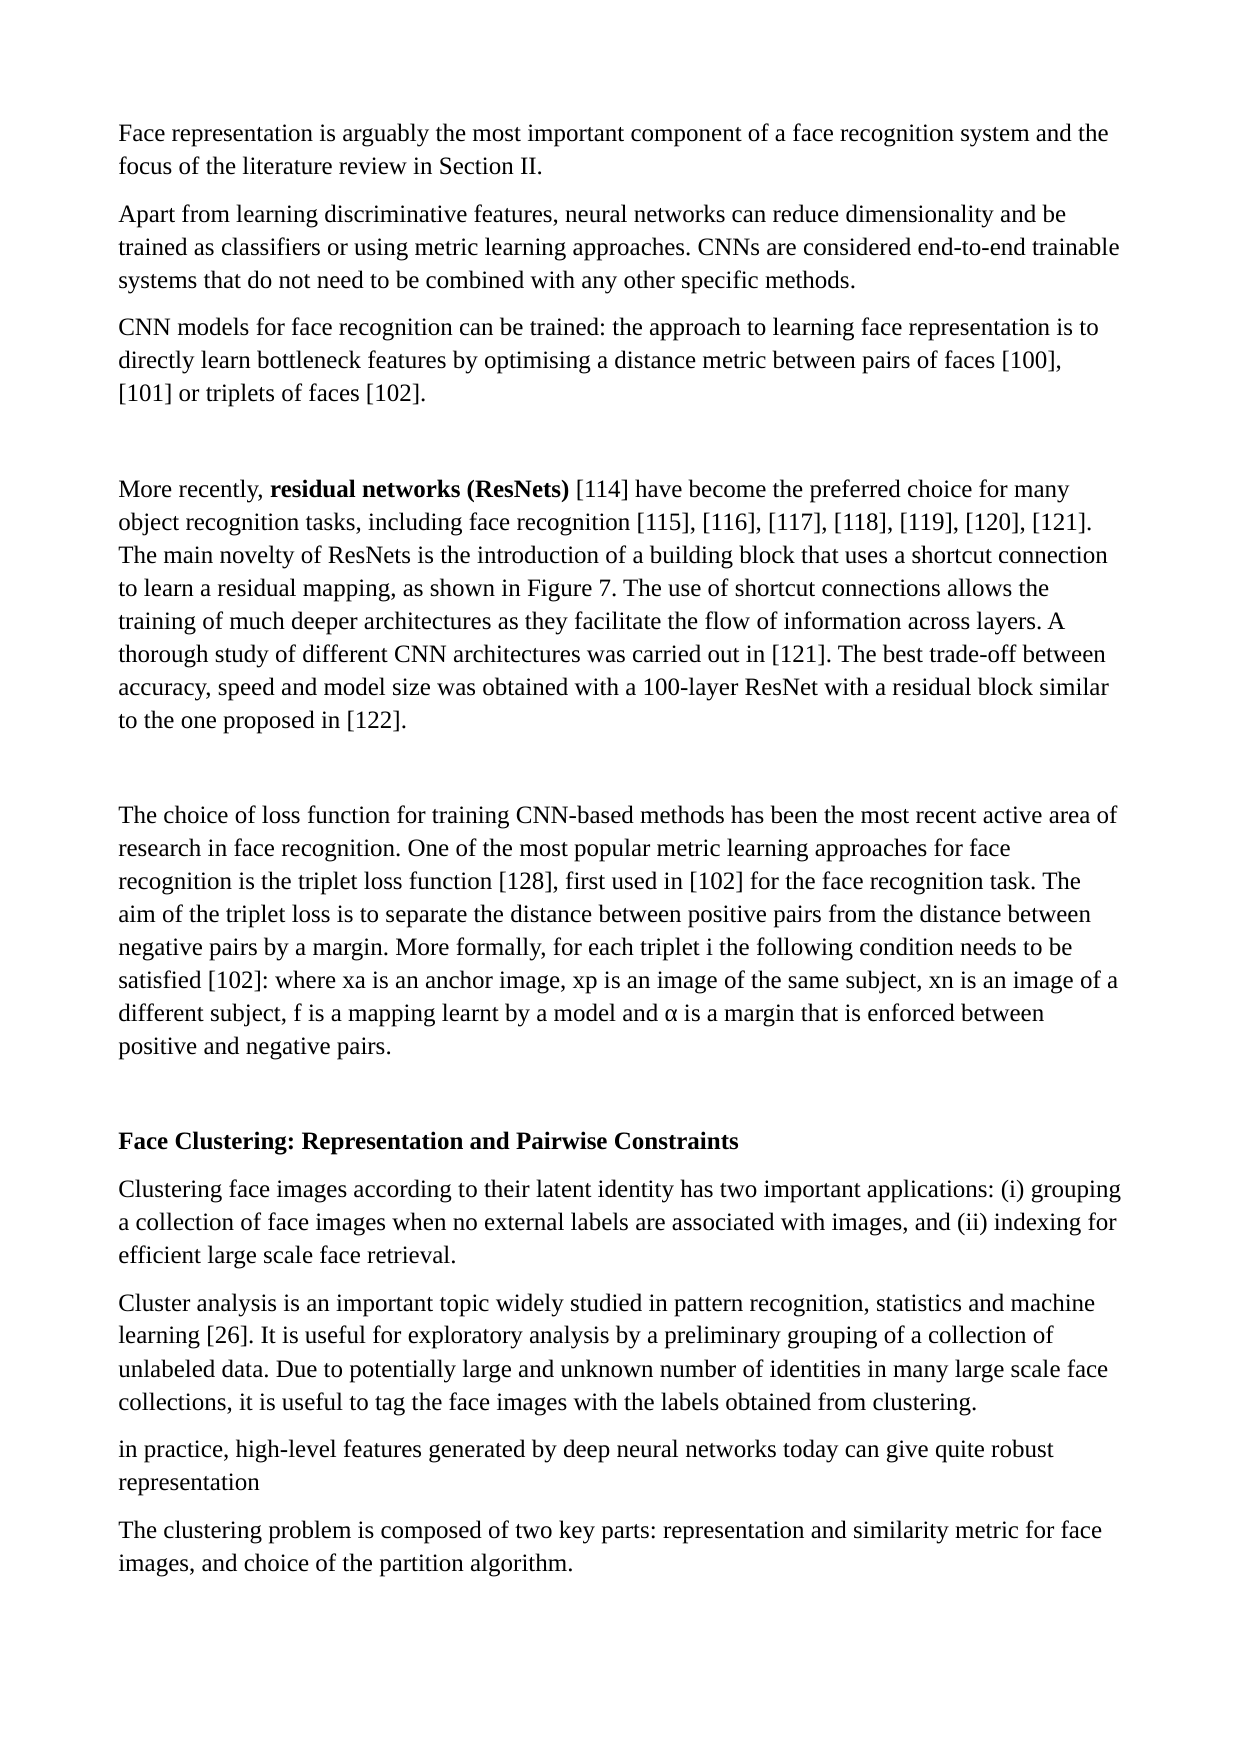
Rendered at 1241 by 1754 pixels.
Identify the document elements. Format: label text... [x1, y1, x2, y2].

text Face representation is arguably the most important component of a face recognition system and the focus of the literature review in Section II. [118, 118, 1122, 180]
text Clustering face images according to their latent identity has two important applications: (i) grouping a collection of face images when no external labels are associated with images, and (ii) indexing for efficient large scale face retrieval. [118, 1174, 1122, 1269]
text The choice of loss function for training CNN-based methods has been the most recent active area of research in face recognition. One of the most popular metric learning approaches for face recognition is the triplet loss function [128], first used in [102] for the face recognition task. The aim of the triplet loss is to separate the distance between positive pairs from the distance between negative pairs by a margin. More formally, for each triplet i the following condition needs to be satisfied [102]: where xa is an anchor image, xp is an image of the same subject, xn is an image of a different subject, f is a mapping learnt by a model and α is a margin that is enforced between positive and negative pairs. [118, 800, 1122, 1060]
text Apart from learning discriminative features, neural networks can reduce dimensionality and be trained as classifiers or using metric learning approaches. CNNs are considered end-to-end trainable systems that do not need to be combined with any other specific methods. [118, 199, 1122, 293]
text Cluster analysis is an important topic widely studied in pattern recognition, statistics and machine learning [26]. It is useful for exploratory analysis by a preliminary grouping of a collection of unlabeled data. Due to potentially large and unknown number of identities in many large scale face collections, it is useful to tag the face images with the labels obtained from clustering. [118, 1288, 1122, 1415]
text Face Clustering: Representation and Pairwise Constraints [118, 1126, 1122, 1155]
text CNN models for face recognition can be trained: the approach to learning face representation is to directly learn bottleneck features by optimising a distance metric between pairs of faces [100], [101] or triplets of faces [102]. [118, 312, 1122, 407]
text The clustering problem is composed of two key parts: representation and similarity metric for face images, and choice of the partition algorithm. [118, 1515, 1122, 1577]
text More recently, residual networks (ResNets) [114] have become the preferred choice for many object recognition tasks, including face recognition [115], [116], [117], [118], [119], [120], [121]. The main novelty of ResNets is the introduction of a building block that uses a shortcut connection to learn a residual mapping, as shown in Figure 7. The use of shortcut connections allows the training of much deeper architectures as they facilitate the flow of information across layers. A thorough study of different CNN architectures was carried out in [121]. The best trade-off between accuracy, speed and model size was obtained with a 100-layer ResNet with a residual block similar to the one proposed in [122]. [118, 474, 1122, 733]
text in practice, high-level features generated by deep neural networks today can give quite robust representation [118, 1434, 1122, 1496]
